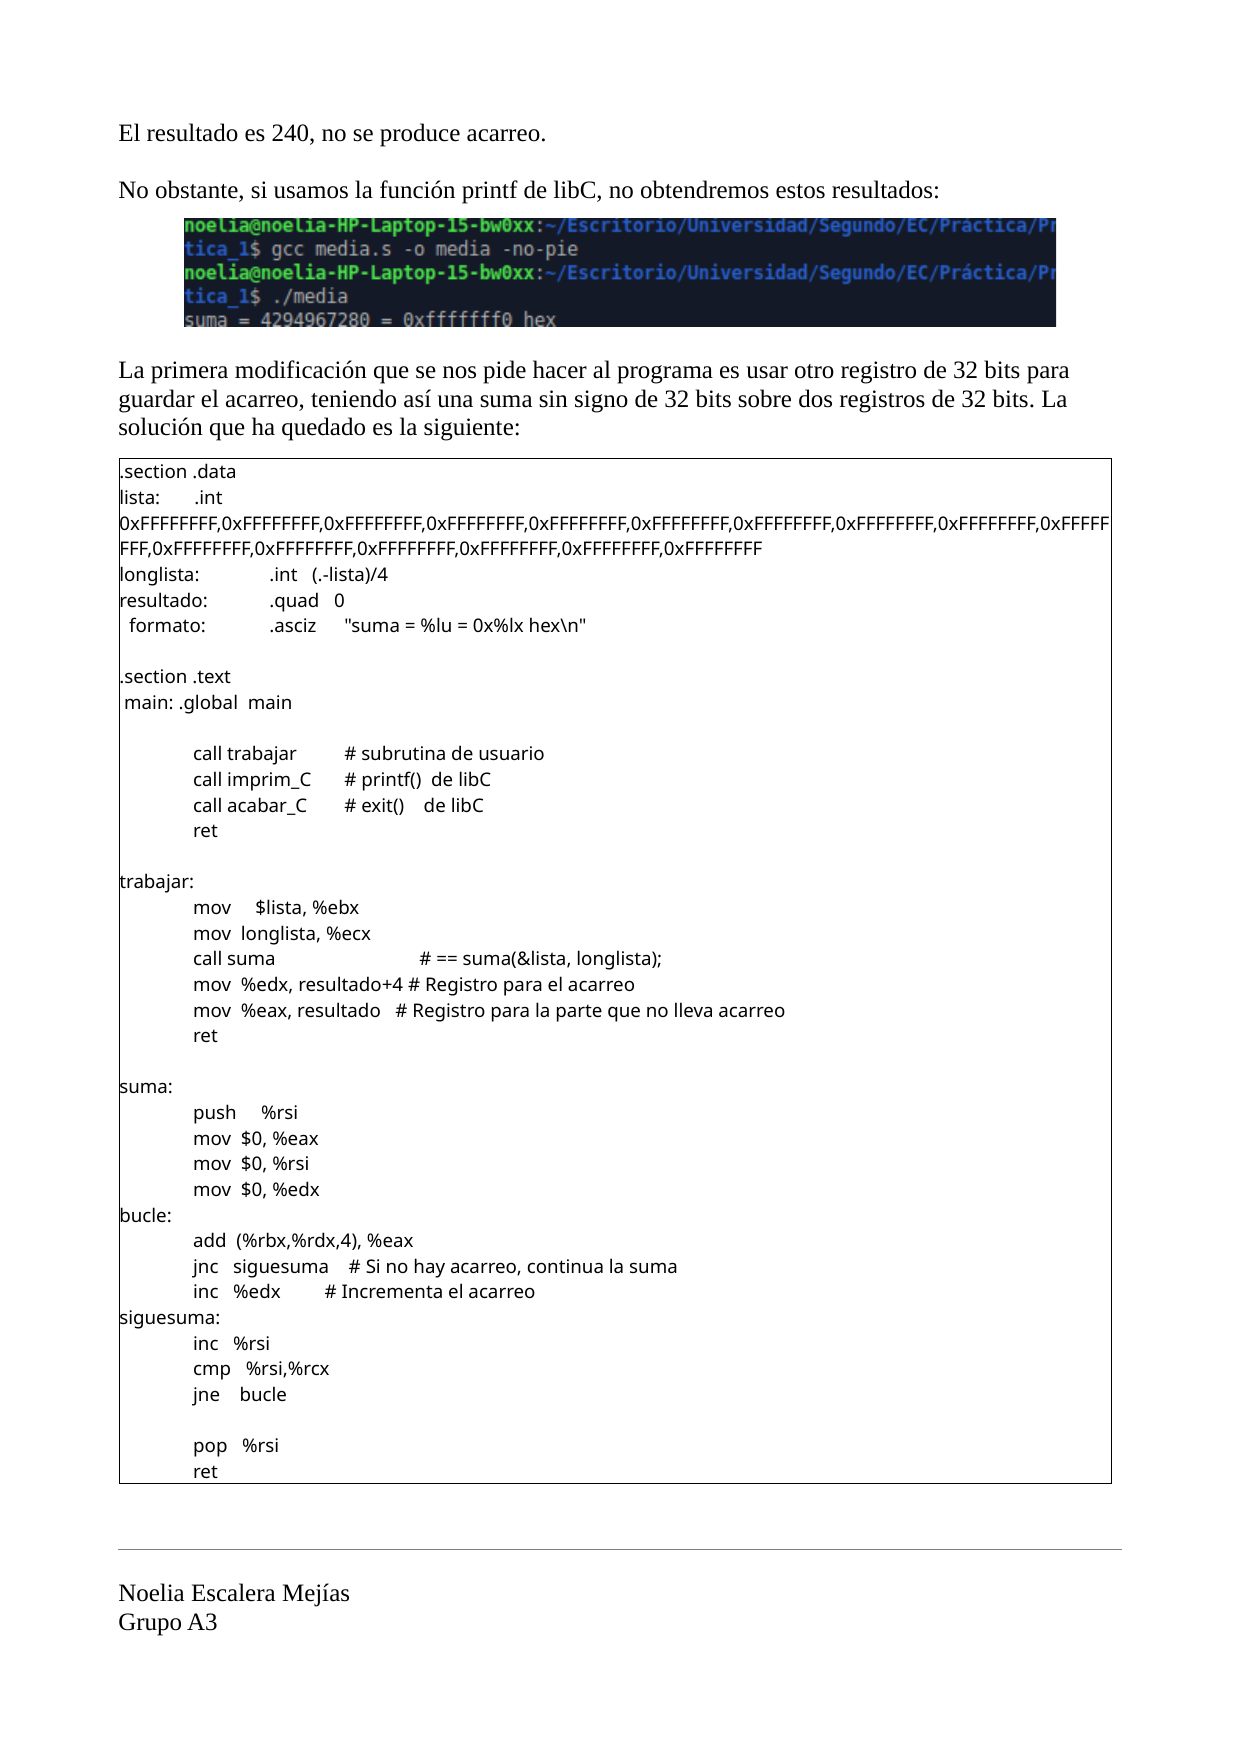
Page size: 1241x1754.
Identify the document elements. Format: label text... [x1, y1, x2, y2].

text No obstante, si usamos la función printf de libC, no obtendremos estos resultados: [118, 176, 1122, 204]
text El resultado es 240, no se produce acarreo. [118, 118, 1122, 147]
text La primera modificación que se nos pide hacer al programa es usar otro registro de 32 bits para guardar el acarreo, teniendo así una suma sin signo de 32 bits sobre dos registros de 32 bits. La solución que ha quedado es la siguiente: [118, 355, 1122, 441]
picture [184, 218, 1057, 327]
